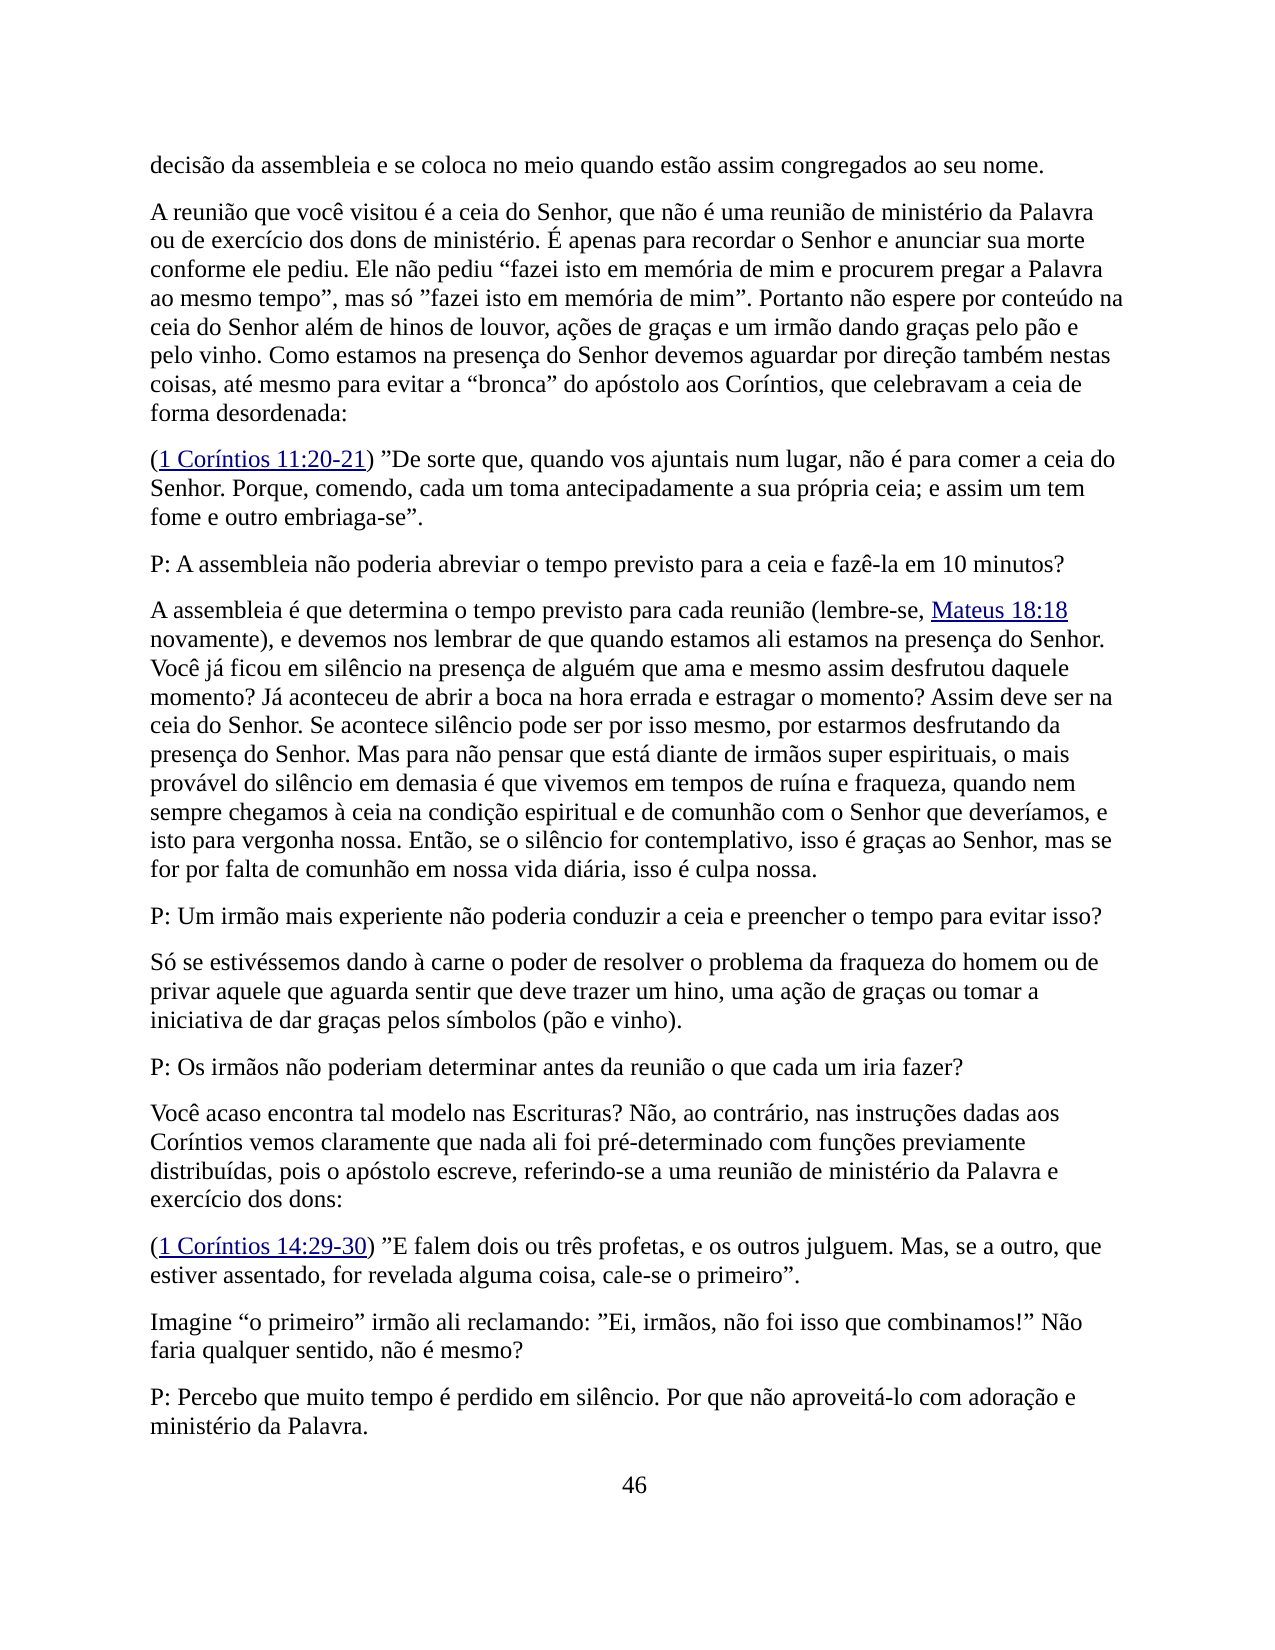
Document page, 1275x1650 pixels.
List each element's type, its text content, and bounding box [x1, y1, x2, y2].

text (1 Coríntios 14:29-30) ”E falem dois ou três profetas, e os outros julguem. Mas, se a outro, que estiver assentado, for revelada alguma coisa, cale-se o primeiro”. [150, 1231, 1125, 1289]
text P: Os irmãos não poderiam determinar antes da reunião o que cada um iria fazer? [150, 1052, 1125, 1080]
text P: A assembleia não poderia abreviar o tempo previsto para a ceia e fazê-la em 10 minutos? [150, 549, 1125, 577]
text (1 Coríntios 11:20-21) ”De sorte que, quando vos ajuntais num lugar, não é para comer a ceia do Senhor. Porque, comendo, cada um toma antecipadamente a sua própria ceia; e assim um tem fome e outro embriaga-se”. [150, 444, 1125, 531]
text Você acaso encontra tal modelo nas Escrituras? Não, ao contrário, nas instruções dadas aos Coríntios vemos claramente que nada ali foi pré-determinado com funções previamente distribuídas, pois o apóstolo escreve, referindo-se a uma reunião de ministério da Palavra e exercício dos dons: [150, 1098, 1125, 1213]
text A assembleia é que determina o tempo previsto para cada reunião (lembre-se, Mateus 18:18 novamente), e devemos nos lembrar de que quando estamos ali estamos na presença do Senhor. Você já ficou em silêncio na presença de alguém que ama e mesmo assim desfrutou daquele momento? Já aconteceu de abrir a boca na hora errada e estragar o momento? Assim deve ser na ceia do Senhor. Se acontece silêncio pode ser por isso mesmo, por estarmos desfrutando da presença do Senhor. Mas para não pensar que está diante de irmãos super espirituais, o mais provável do silêncio em demasia é que vivemos em tempos de ruína e fraqueza, quando nem sempre chegamos à ceia na condição espiritual e de comunhão com o Senhor que deveríamos, e isto para vergonha nossa. Então, se o silêncio for contemplativo, isso é graças ao Senhor, mas se for por falta de comunhão em nossa vida diária, isso é culpa nossa. [150, 595, 1125, 883]
text Só se estivéssemos dando à carne o poder de resolver o problema da fraqueza do homem ou de privar aquele que aguarda sentir que deve trazer um hino, uma ação de graças ou tomar a iniciativa de dar graças pelos símbolos (pão e vinho). [150, 947, 1125, 1034]
text A reunião que você visitou é a ceia do Senhor, que não é uma reunião de ministério da Palavra ou de exercício dos dons de ministério. É apenas para recordar o Senhor e anunciar sua morte conforme ele pediu. Ele não pediu “fazei isto em memória de mim e procurem pregar a Palavra ao mesmo tempo”, mas só ”fazei isto em memória de mim”. Portanto não espere por conteúdo na ceia do Senhor além de hinos de louvor, ações de graças e um irmão dando graças pelo pão e pelo vinho. Como estamos na presença do Senhor devemos aguardar por direção também nestas coisas, até mesmo para evitar a “bronca” do apóstolo aos Coríntios, que celebravam a ceia de forma desordenada: [150, 197, 1125, 427]
text Imagine “o primeiro” irmão ali reclamando: ”Ei, irmãos, não foi isso que combinamos!” Não faria qualquer sentido, não é mesmo? [150, 1307, 1125, 1364]
text P: Percebo que muito tempo é perdido em silêncio. Por que não aproveitá-lo com adoração e ministério da Palavra. [150, 1382, 1125, 1439]
text P: Um irmão mais experiente não poderia conduzir a ceia e preencher o tempo para evitar isso? [150, 901, 1125, 929]
text decisão da assembleia e se coloca no meio quando estão assim congregados ao seu nome. [150, 150, 1125, 179]
